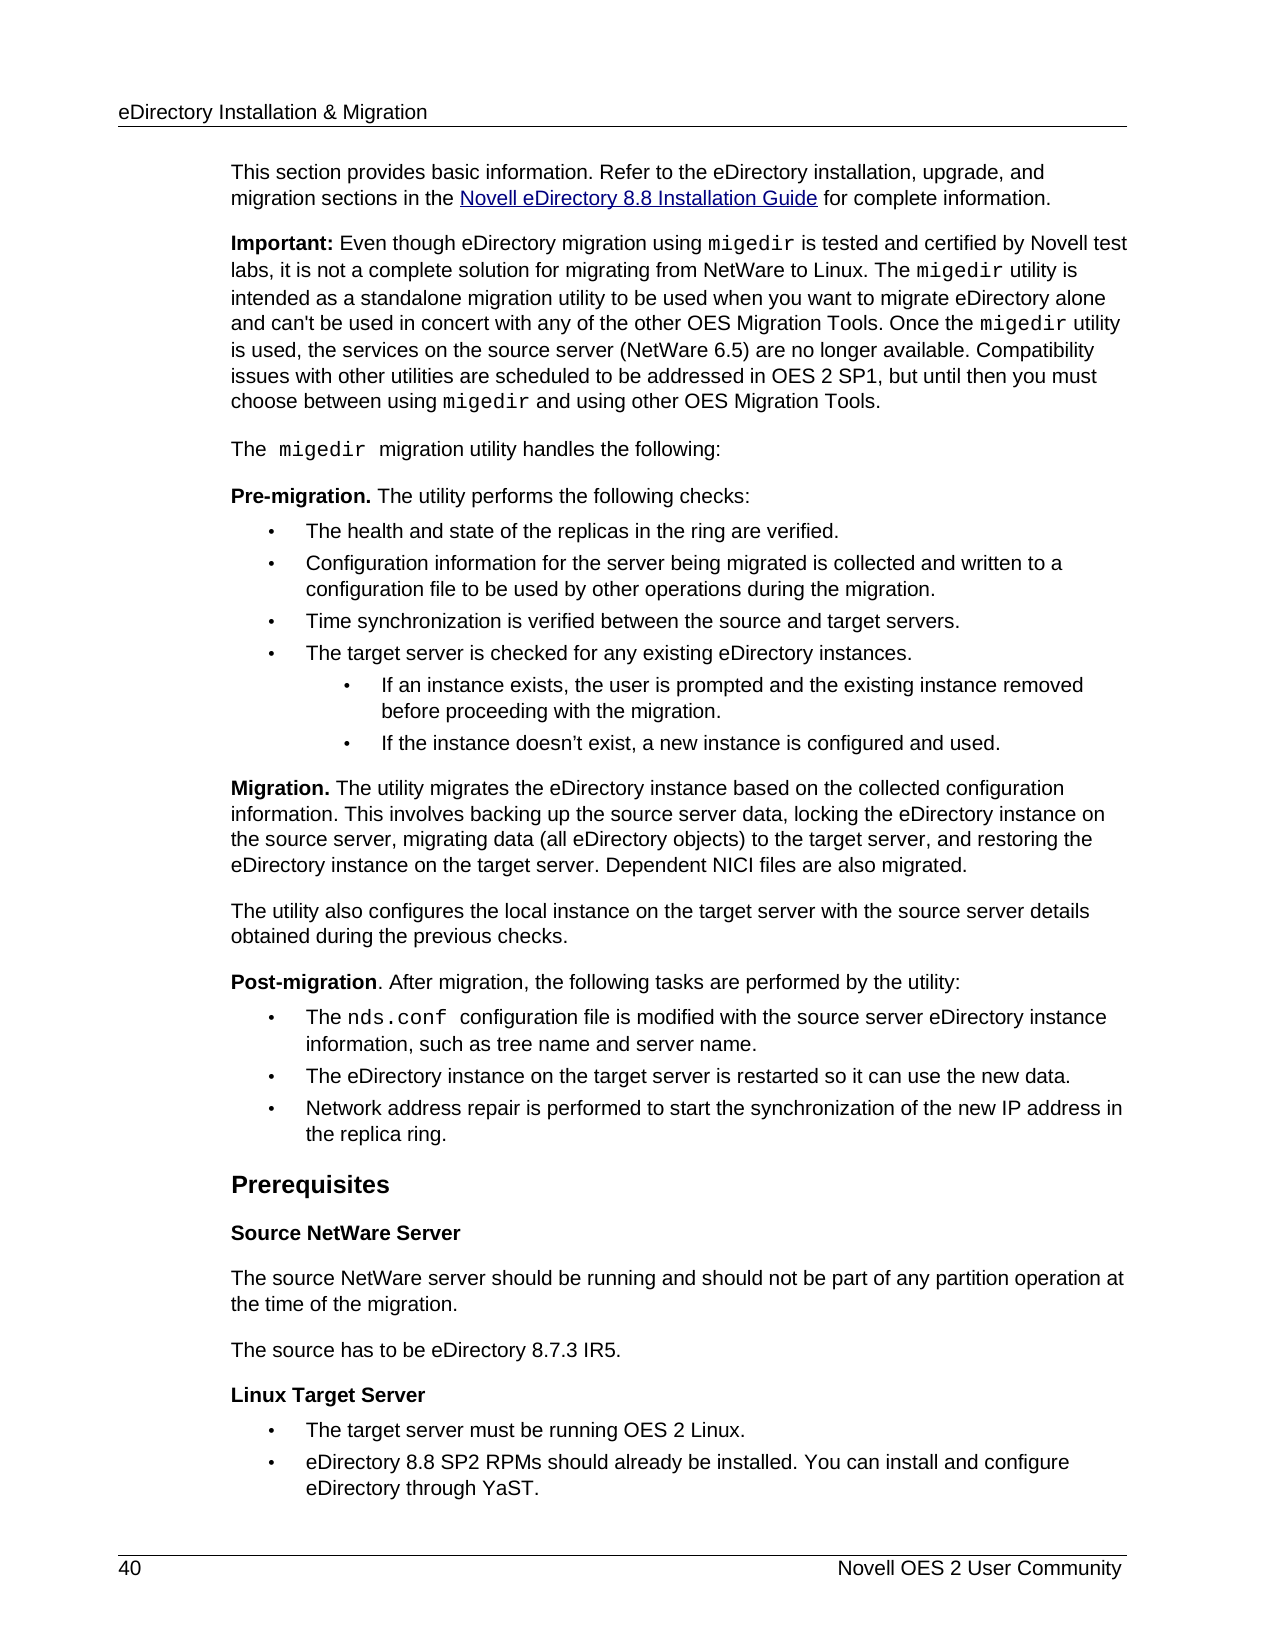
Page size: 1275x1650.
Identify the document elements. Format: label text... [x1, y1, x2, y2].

text Pre-migration. The utility performs the following checks: [231, 485, 1127, 508]
subtitle Prerequisites [231, 1171, 1127, 1199]
text The source NetWare server should be running and should not be part of any partition operation at the time of the migration. [231, 1267, 1127, 1316]
text Post-migration. After migration, the following tasks are performed by the utility: [231, 970, 1127, 994]
list Time synchronization is verified between the source and target servers. [268, 610, 1127, 633]
list Network address repair is performed to start the synchronization of the new IP address in the replica ring. [268, 1097, 1127, 1146]
text The source has to be eDirectory 8.7.3 IR5. [231, 1338, 1127, 1361]
list The target server must be running OES 2 Linux. [268, 1419, 1127, 1442]
text Migration. The utility migrates the eDirectory instance based on the collected configuration information. This involves backing up the source server data, locking the eDirectory instance on the source server, migrating data (all eDirectory objects) to the target server, and restoring the eDirectory instance on the target server. Dependent NICI files are also migrated. [231, 777, 1127, 877]
text Linux Target Server [231, 1384, 1127, 1407]
text Important: Even though eDirectory migration using migedir is tested and certified by Novell test labs, it is not a complete solution for migrating from NetWare to Linux. The migedir utility is intended as a standalone migration utility to be used when you want to migrate eDirectory alone and can't be used in concert with any of the other OES Migration Tools. Once the migedir utility is used, the services on the source server (NetWare 6.5) are no longer available. Compatibility issues with other utilities are scheduled to be addressed in OES 2 SP1, but until then you must choose between using migedir and using other OES Migration Tools. [231, 232, 1127, 415]
list The health and state of the replicas in the ring are verified. [268, 520, 1127, 543]
list If an instance exists, the user is prompted and the existing instance removed before proceeding with the migration. [343, 674, 1127, 723]
list If the instance doesn’t exist, a new instance is configured and used. [343, 731, 1127, 755]
text The migedir migration utility handles the following: [231, 438, 1127, 463]
list eDirectory 8.8 SP2 RPMs should already be installed. You can install and configure eDirectory through YaST. [268, 1451, 1127, 1500]
list The nds.conf configuration file is modified with the source server eDirectory instance information, such as tree name and server name. [268, 1005, 1127, 1056]
text The utility also configures the local instance on the target server with the source server details obtained during the previous checks. [231, 899, 1127, 948]
list The target server is checked for any existing eDirectory instances. [268, 642, 1127, 665]
text This section provides basic information. Refer to the eDirectory installation, upgrade, and migration sections in the Novell eDirectory 8.8 Installation Guide for complete information. [231, 161, 1127, 209]
list The eDirectory instance on the target server is restarted so it can use the new data. [268, 1065, 1127, 1088]
text Source NetWare Server [231, 1221, 1127, 1245]
list Configuration information for the server being migrated is collected and written to a configuration file to be used by other operations during the migration. [268, 552, 1127, 601]
